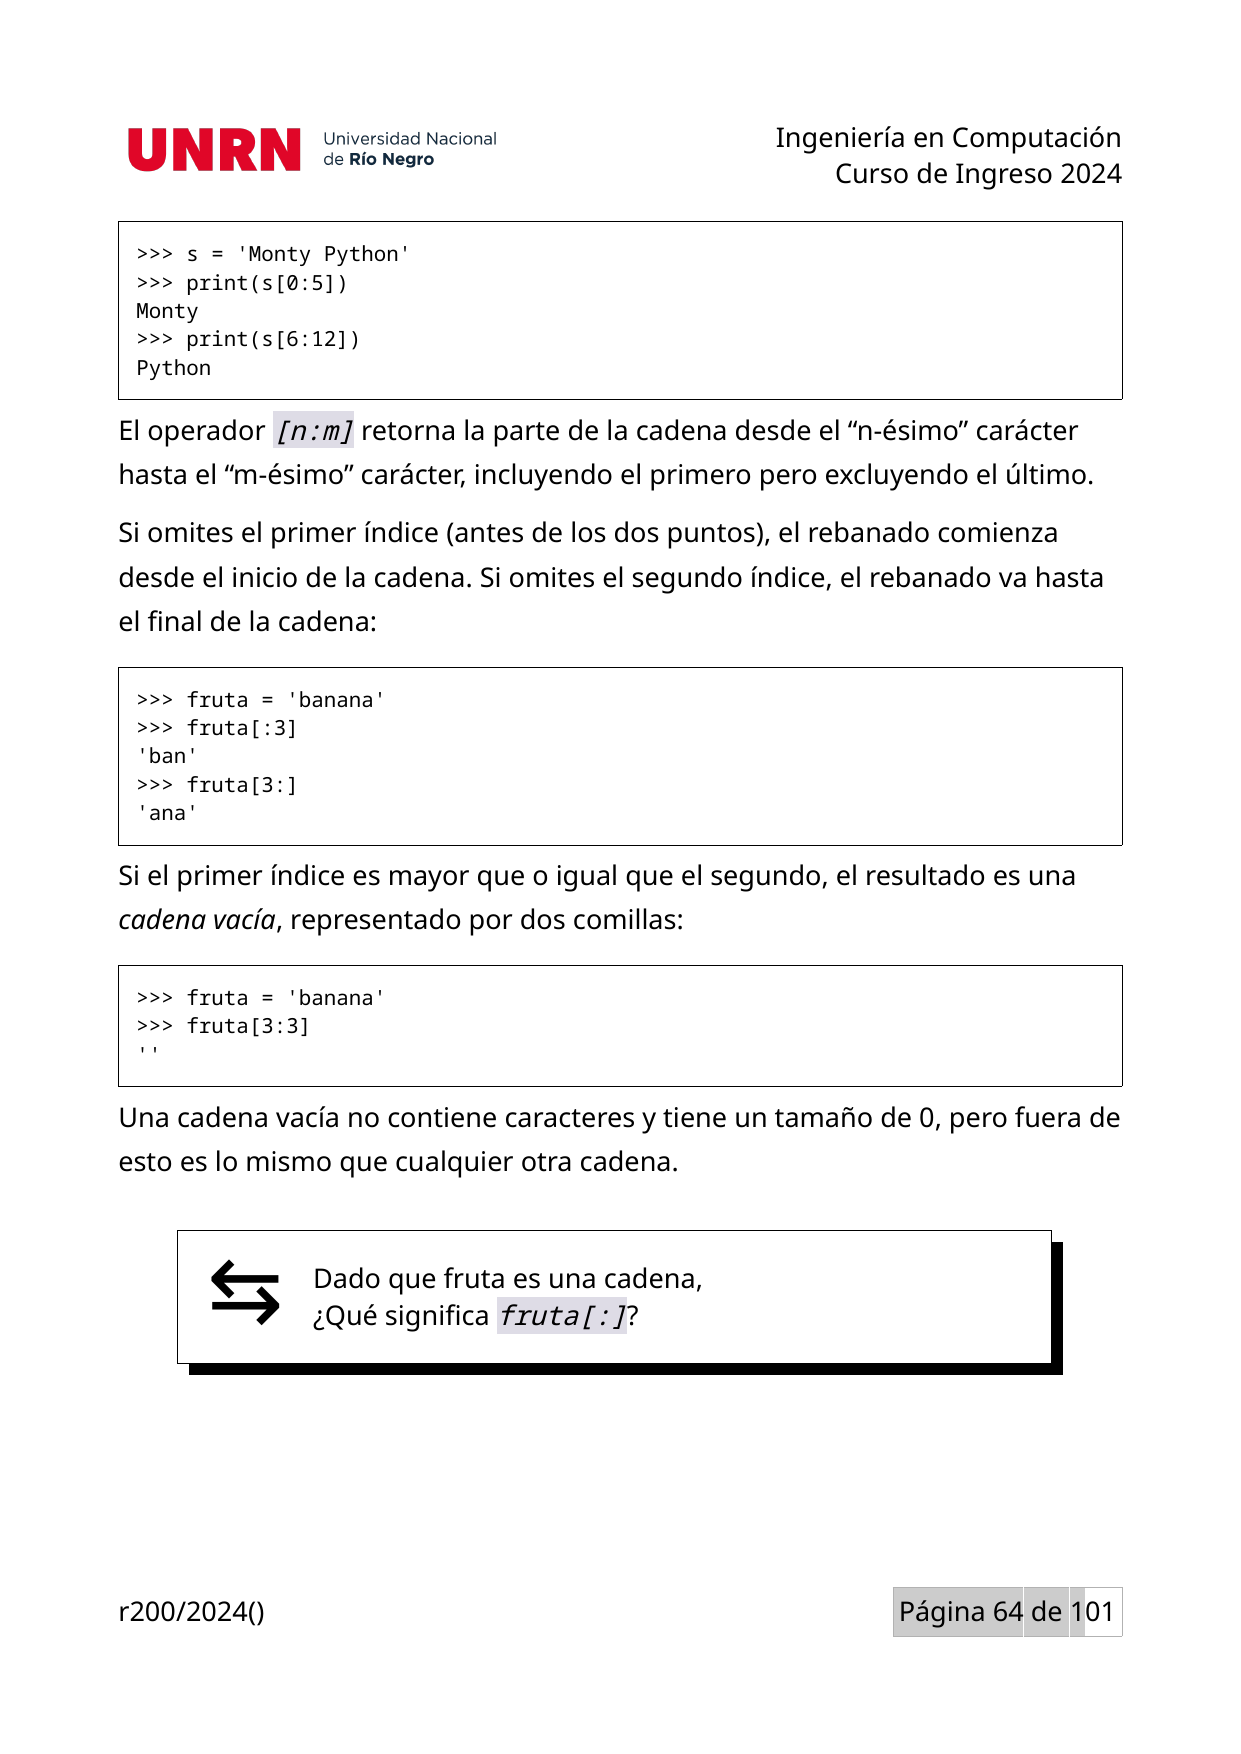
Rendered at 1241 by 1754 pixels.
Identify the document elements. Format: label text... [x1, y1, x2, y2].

text >>> print(s[6:12]) [119, 307, 1122, 335]
text Una cadena vacía no contiene caracteres y tiene un tamaño de 0, pero fuera de esto es lo mismo que cualquier otra cadena. [118, 1098, 1122, 1179]
text >>> fruta = 'banana' [119, 668, 1122, 695]
text >>> fruta[:3] [119, 695, 1122, 724]
text 'ban' [119, 724, 1122, 752]
text Python [119, 335, 1122, 399]
text Si el primer índice es mayor que o igual que el segundo, el resultado es una cadena vacía, representado por dos comillas: [118, 856, 1122, 937]
text 'ana' [119, 781, 1122, 845]
text '' [119, 1022, 1122, 1086]
text >>> fruta[3:3] [119, 994, 1122, 1022]
text Monty [119, 278, 1122, 307]
picture [118, 118, 505, 180]
text >>> fruta = 'banana' [119, 966, 1122, 994]
text >>> print(s[0:5]) [119, 250, 1122, 278]
text >>> s = 'Monty Python' [119, 222, 1122, 250]
text ⇆Dado que fruta es una cadena, ¿Qué significa fruta[:]? [178, 1231, 1051, 1363]
text El operador [n:m] retorna la parte de la cadena desde el “n-ésimo” carácter hasta el “m-ésimo” carácter, incluyendo el primero pero excluyendo el último. [118, 411, 1122, 492]
text >>> fruta[3:] [119, 752, 1122, 781]
text Si omites el primer índice (antes de los dos puntos), el rebanado comienza desde el inicio de la cadena. Si omites el segundo índice, el rebanado va hasta el final de la cadena: [118, 514, 1122, 639]
